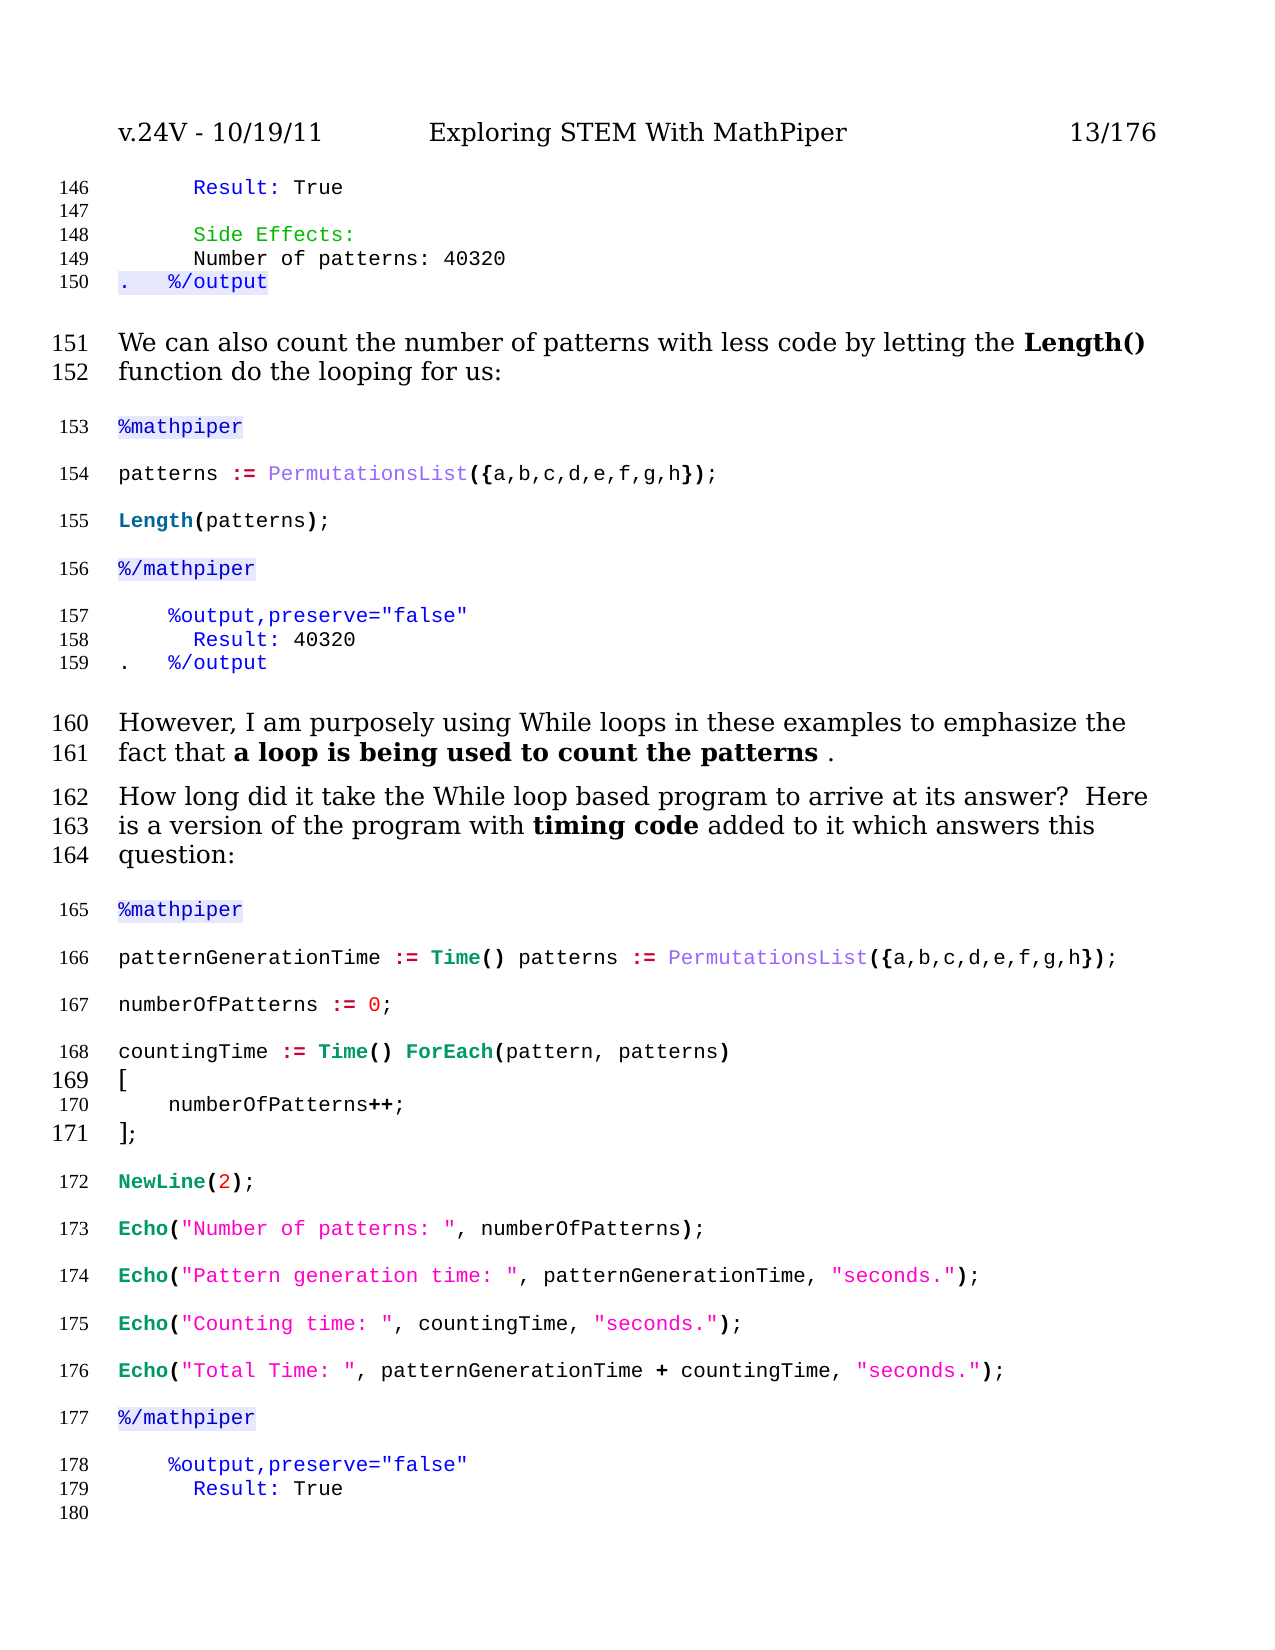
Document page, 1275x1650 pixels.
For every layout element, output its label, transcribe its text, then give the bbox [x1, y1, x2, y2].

text We can also count the number of patterns with less code by letting the Length() function do the looping for us: [118, 328, 1157, 386]
text %output,preserve="false" [118, 605, 1157, 629]
text Result: 40320 [118, 629, 1157, 652]
text Echo("Number of patterns: ", numberOfPatterns); [118, 1218, 1157, 1242]
text Echo("Pattern generation time: ", patternGenerationTime, "seconds."); [118, 1265, 1157, 1289]
text Side Effects: [118, 224, 1157, 248]
text %mathpiper [118, 416, 1157, 439]
text Number of patterns: 40320 [118, 248, 1157, 271]
text %output,preserve="false" [118, 1454, 1157, 1478]
text Echo("Total Time: ", patternGenerationTime + countingTime, "seconds."); [118, 1360, 1157, 1383]
text [ [118, 1065, 1157, 1094]
text numberOfPatterns := 0; [118, 994, 1157, 1018]
text . %/output [118, 271, 1157, 295]
text %/mathpiper [118, 558, 1157, 581]
text %mathpiper [118, 899, 1157, 923]
text Length(patterns); [118, 510, 1157, 534]
text However, I am purposely using While loops in these examples to emphasize the fact that a loop is being used to count the patterns . [118, 708, 1157, 767]
text Echo("Counting time: ", countingTime, "seconds."); [118, 1312, 1157, 1336]
text %/mathpiper [118, 1407, 1157, 1431]
text ]; [118, 1118, 1157, 1147]
text Result: True [118, 177, 1157, 200]
text NewLine(2); [118, 1171, 1157, 1194]
text countingTime := Time() ForEach(pattern, patterns) [118, 1041, 1157, 1065]
text patterns := PermutationsList({a,b,c,d,e,f,g,h}); [118, 463, 1157, 487]
text numberOfPatterns++; [118, 1094, 1157, 1118]
text How long did it take the While loop based program to arrive at its answer? Here is a version of the program with timing code added to it which answers this question: [118, 782, 1157, 870]
text Result: True [118, 1478, 1157, 1502]
text patternGenerationTime := Time() patterns := PermutationsList({a,b,c,d,e,f,g,h}); [118, 947, 1157, 970]
text . %/output [118, 652, 1157, 676]
